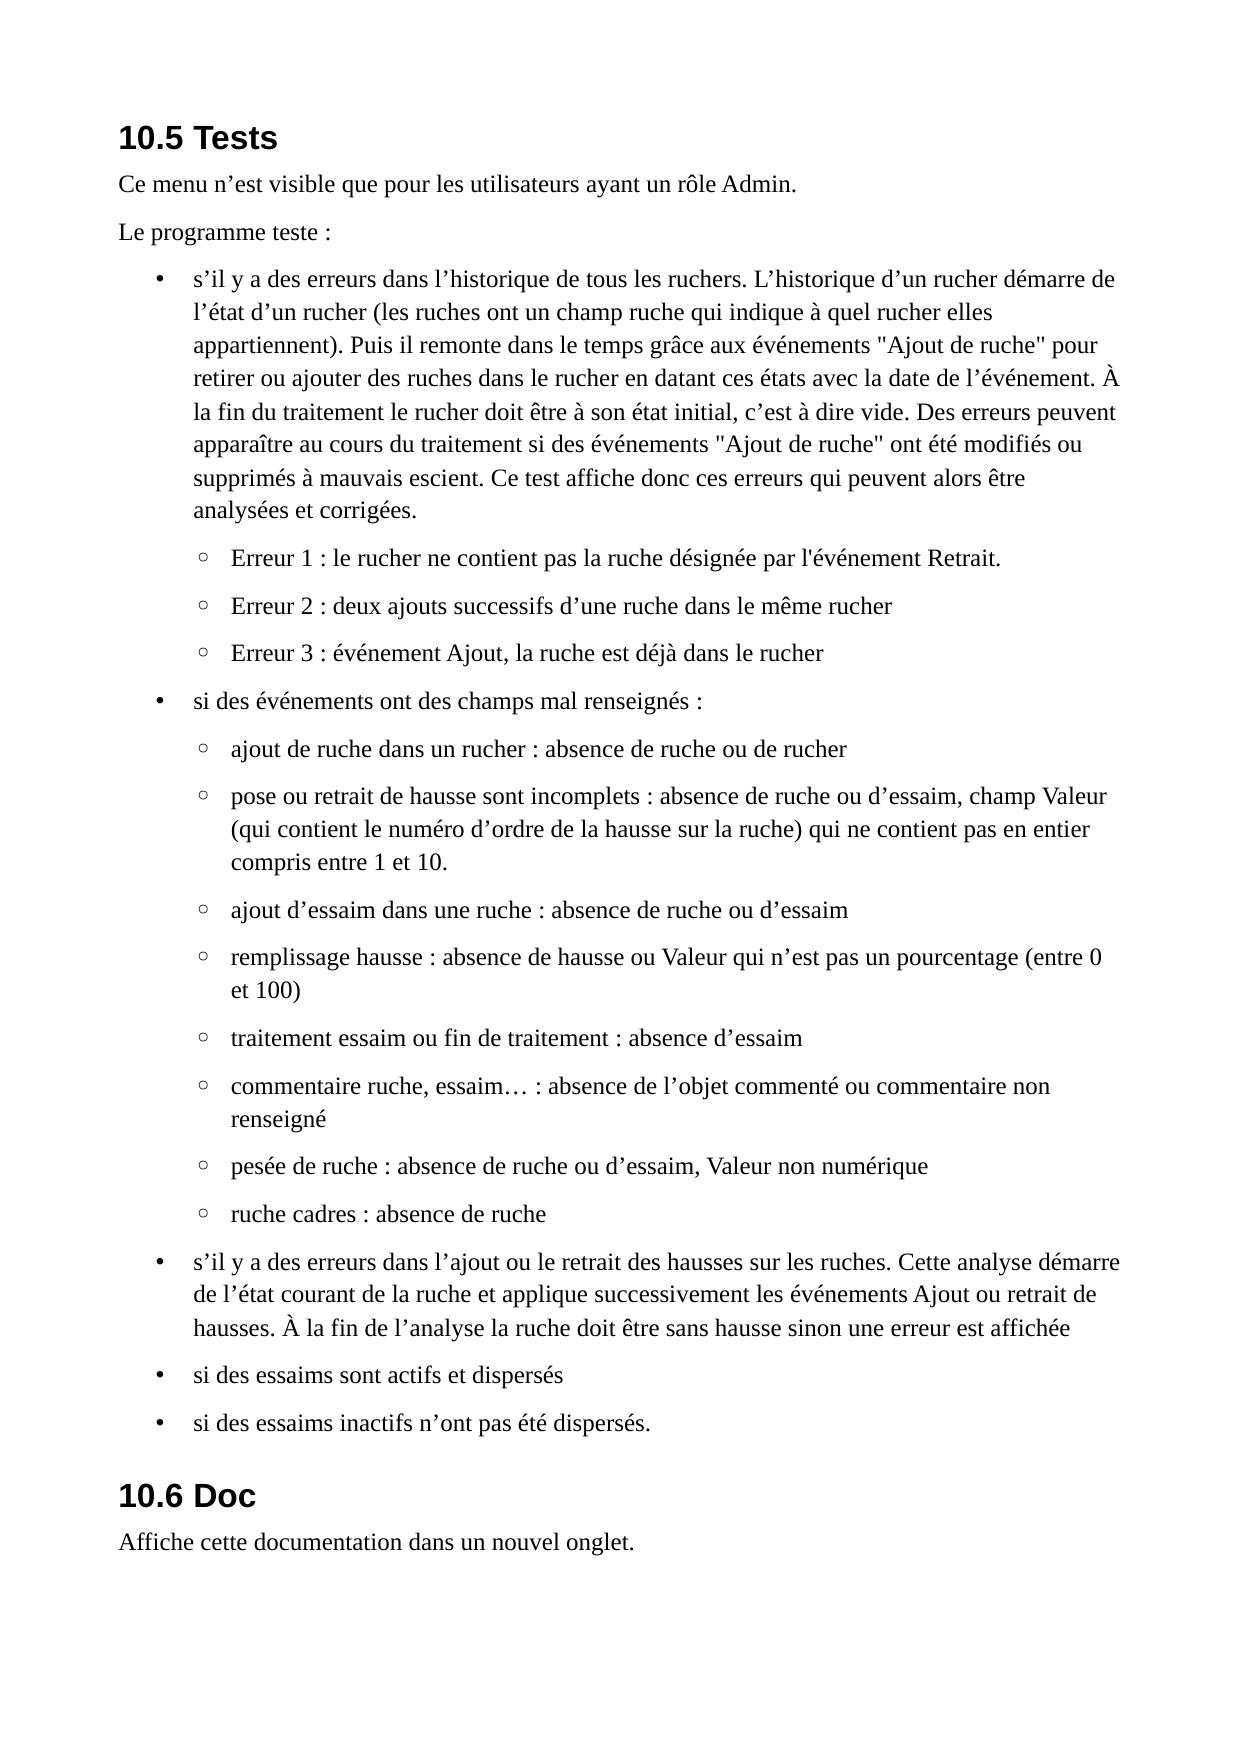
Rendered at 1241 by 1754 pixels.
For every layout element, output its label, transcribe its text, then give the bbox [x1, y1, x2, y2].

list s’il y a des erreurs dans l’ajout ou le retrait des hausses sur les ruches. Cette analyse démarre de l’état courant de la ruche et applique successivement les événements Ajout ou retrait de hausses. À la fin de l’analyse la ruche doit être sans hausse sinon une erreur est affichée [156, 1247, 1122, 1341]
list remplissage hausse : absence de hausse ou Valeur qui n’est pas un pourcentage (entre 0 et 100) [193, 942, 1122, 1004]
list s’il y a des erreurs dans l’historique de tous les ruchers. L’historique d’un rucher démarre de l’état d’un rucher (les ruches ont un champ ruche qui indique à quel rucher elles appartiennent). Puis il remonte dans le temps grâce aux événements "Ajout de ruche" pour retirer ou ajouter des ruches dans le rucher en datant ces états avec la date de l’événement. À la fin du traitement le rucher doit être à son état initial, c’est à dire vide. Des erreurs peuvent apparaître au cours du traitement si des événements "Ajout de ruche" ont été modifiés ou supprimés à mauvais escient. Ce test affiche donc ces erreurs qui peuvent alors être analysées et corrigées. [156, 264, 1122, 524]
subtitle Tests [118, 118, 1122, 157]
list ruche cadres : absence de ruche [193, 1199, 1122, 1228]
list commentaire ruche, essaim… : absence de l’objet commenté ou commentaire non renseigné [193, 1071, 1122, 1132]
text Le programme teste : [118, 217, 1122, 246]
list si des événements ont des champs mal renseignés : [156, 686, 1122, 715]
list Erreur 3 : événement Ajout, la ruche est déjà dans le rucher [193, 638, 1122, 667]
list Erreur 1 : le rucher ne contient pas la ruche désignée par l'événement Retrait. [193, 543, 1122, 572]
list si des essaims sont actifs et dispersés [156, 1360, 1122, 1389]
list si des essaims inactifs n’ont pas été dispersés. [156, 1408, 1122, 1437]
list ajout d’essaim dans une ruche : absence de ruche ou d’essaim [193, 895, 1122, 924]
text Ce menu n’est visible que pour les utilisateurs ayant un rôle Admin. [118, 169, 1122, 198]
list pesée de ruche : absence de ruche ou d’essaim, Valeur non numérique [193, 1151, 1122, 1180]
list ajout de ruche dans un rucher : absence de ruche ou de rucher [193, 734, 1122, 762]
subtitle Doc [118, 1476, 1122, 1515]
list Erreur 2 : deux ajouts successifs d’une ruche dans le même rucher [193, 591, 1122, 619]
text Affiche cette documentation dans un nouvel onglet. [118, 1527, 1122, 1556]
list traitement essaim ou fin de traitement : absence d’essaim [193, 1023, 1122, 1052]
list pose ou retrait de hausse sont incomplets : absence de ruche ou d’essaim, champ Valeur (qui contient le numéro d’ordre de la hausse sur la ruche) qui ne contient pas en entier compris entre 1 et 10. [193, 781, 1122, 876]
